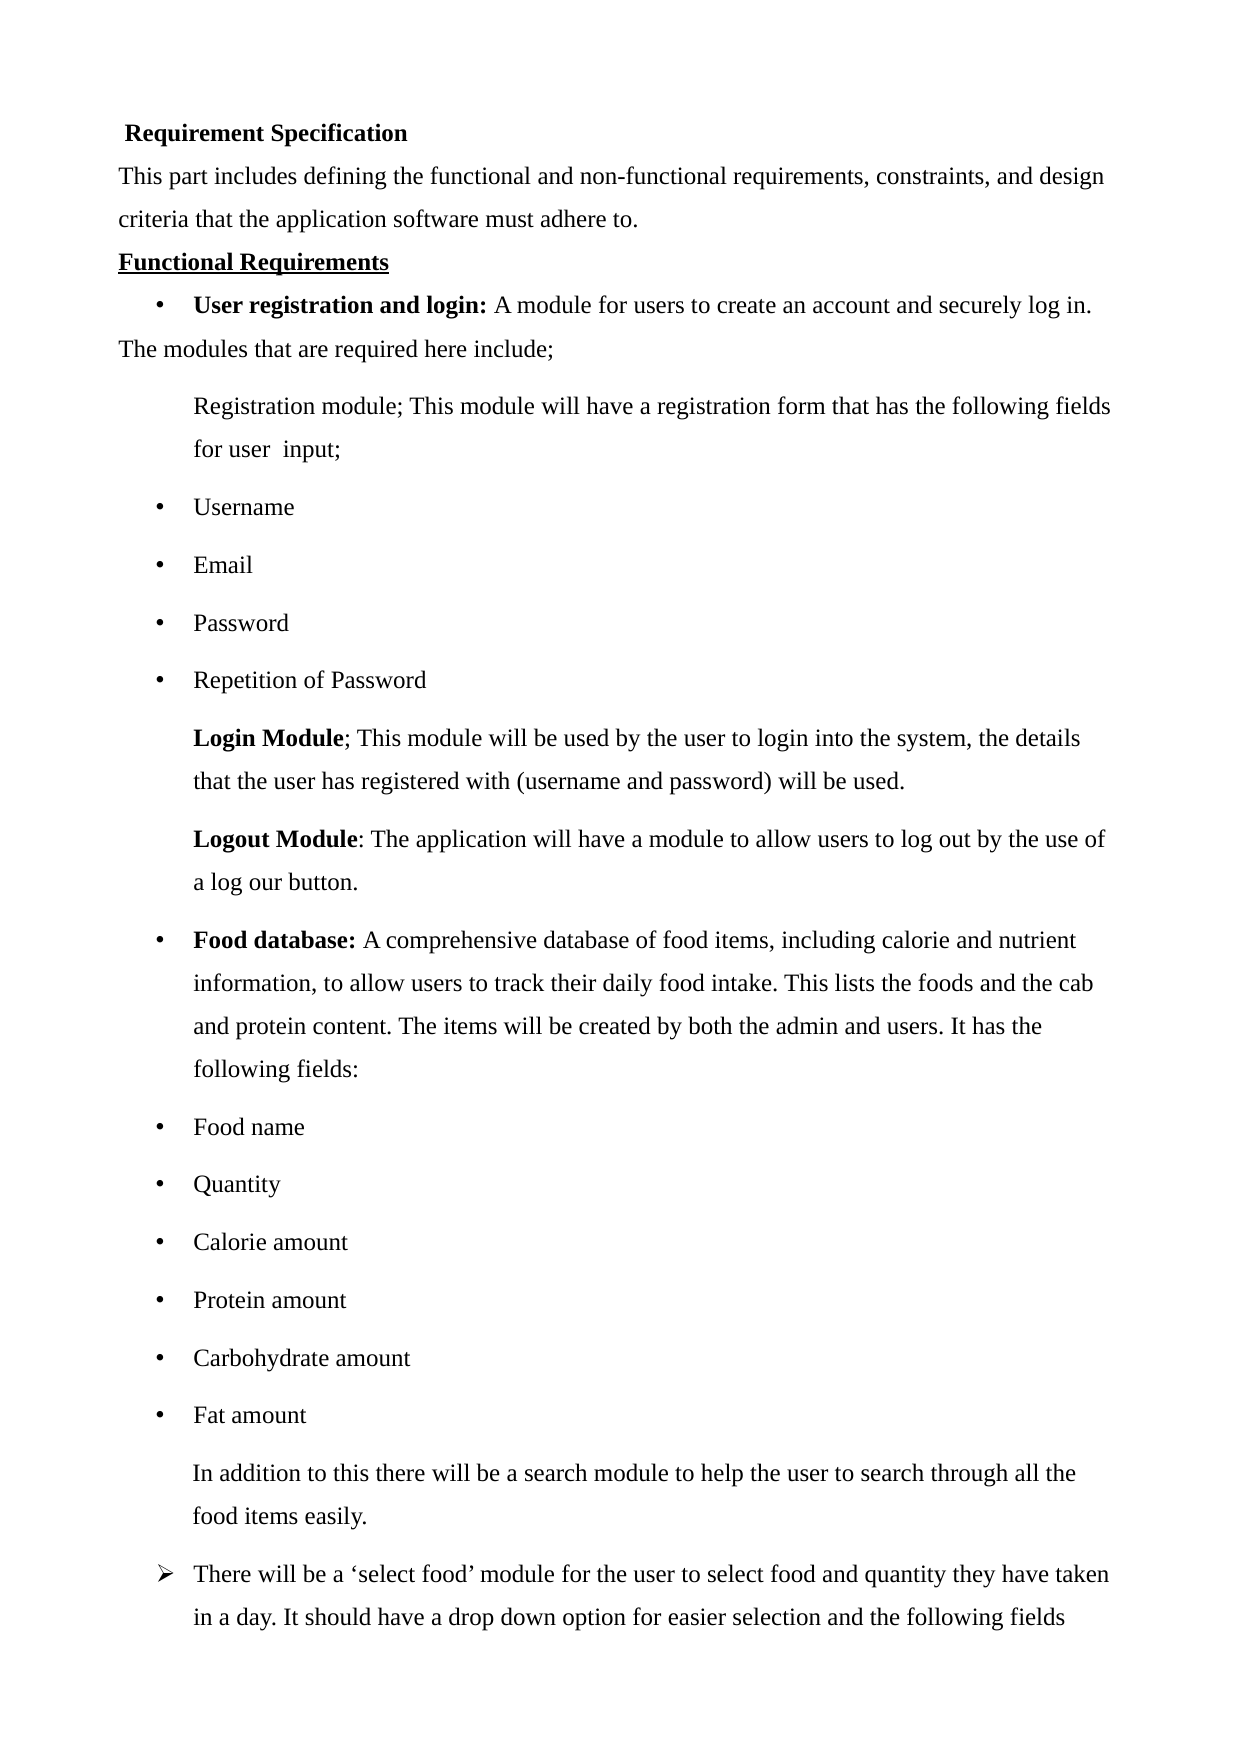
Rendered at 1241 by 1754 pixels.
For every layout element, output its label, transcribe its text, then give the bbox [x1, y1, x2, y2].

list Quantity [156, 1169, 1122, 1198]
text The modules that are required here include; [118, 334, 1122, 362]
list Email [156, 550, 1122, 579]
list There will be a ‘select food’ module for the user to select food and quantity they have taken in a day. It should have a drop down option for easier selection and the following fields [156, 1559, 1122, 1631]
list Repetition of Password [156, 665, 1122, 694]
list Food database: A comprehensive database of food items, including calorie and nutrient information, to allow users to track their daily food intake. This lists the foods and the cab and protein content. The items will be created by both the admin and users. It has the following fields: [156, 925, 1122, 1083]
list Carbohydrate amount [156, 1343, 1122, 1371]
text This part includes defining the functional and non-functional requirements, constraints, and design criteria that the application software must adhere to. [118, 161, 1122, 233]
list User registration and login: A module for users to create an account and securely log in. [156, 291, 1122, 319]
list Logout Module: The application will have a module to allow users to log out by the use of a log our button. [156, 824, 1122, 896]
text In addition to this there will be a search module to help the user to search through all the food items easily. [118, 1458, 1122, 1530]
list Registration module; This module will have a registration form that has the following fields for user input; [156, 391, 1122, 463]
text Requirement Specification [118, 118, 1122, 147]
list Food name [156, 1112, 1122, 1141]
text Functional Requirements [118, 247, 1122, 276]
list Fat amount [156, 1400, 1122, 1429]
list Login Module; This module will be used by the user to login into the system, the details that the user has registered with (username and password) will be used. [156, 723, 1122, 795]
list Username [156, 492, 1122, 521]
list Password [156, 608, 1122, 636]
list Protein amount [156, 1285, 1122, 1314]
list Calorie amount [156, 1227, 1122, 1256]
